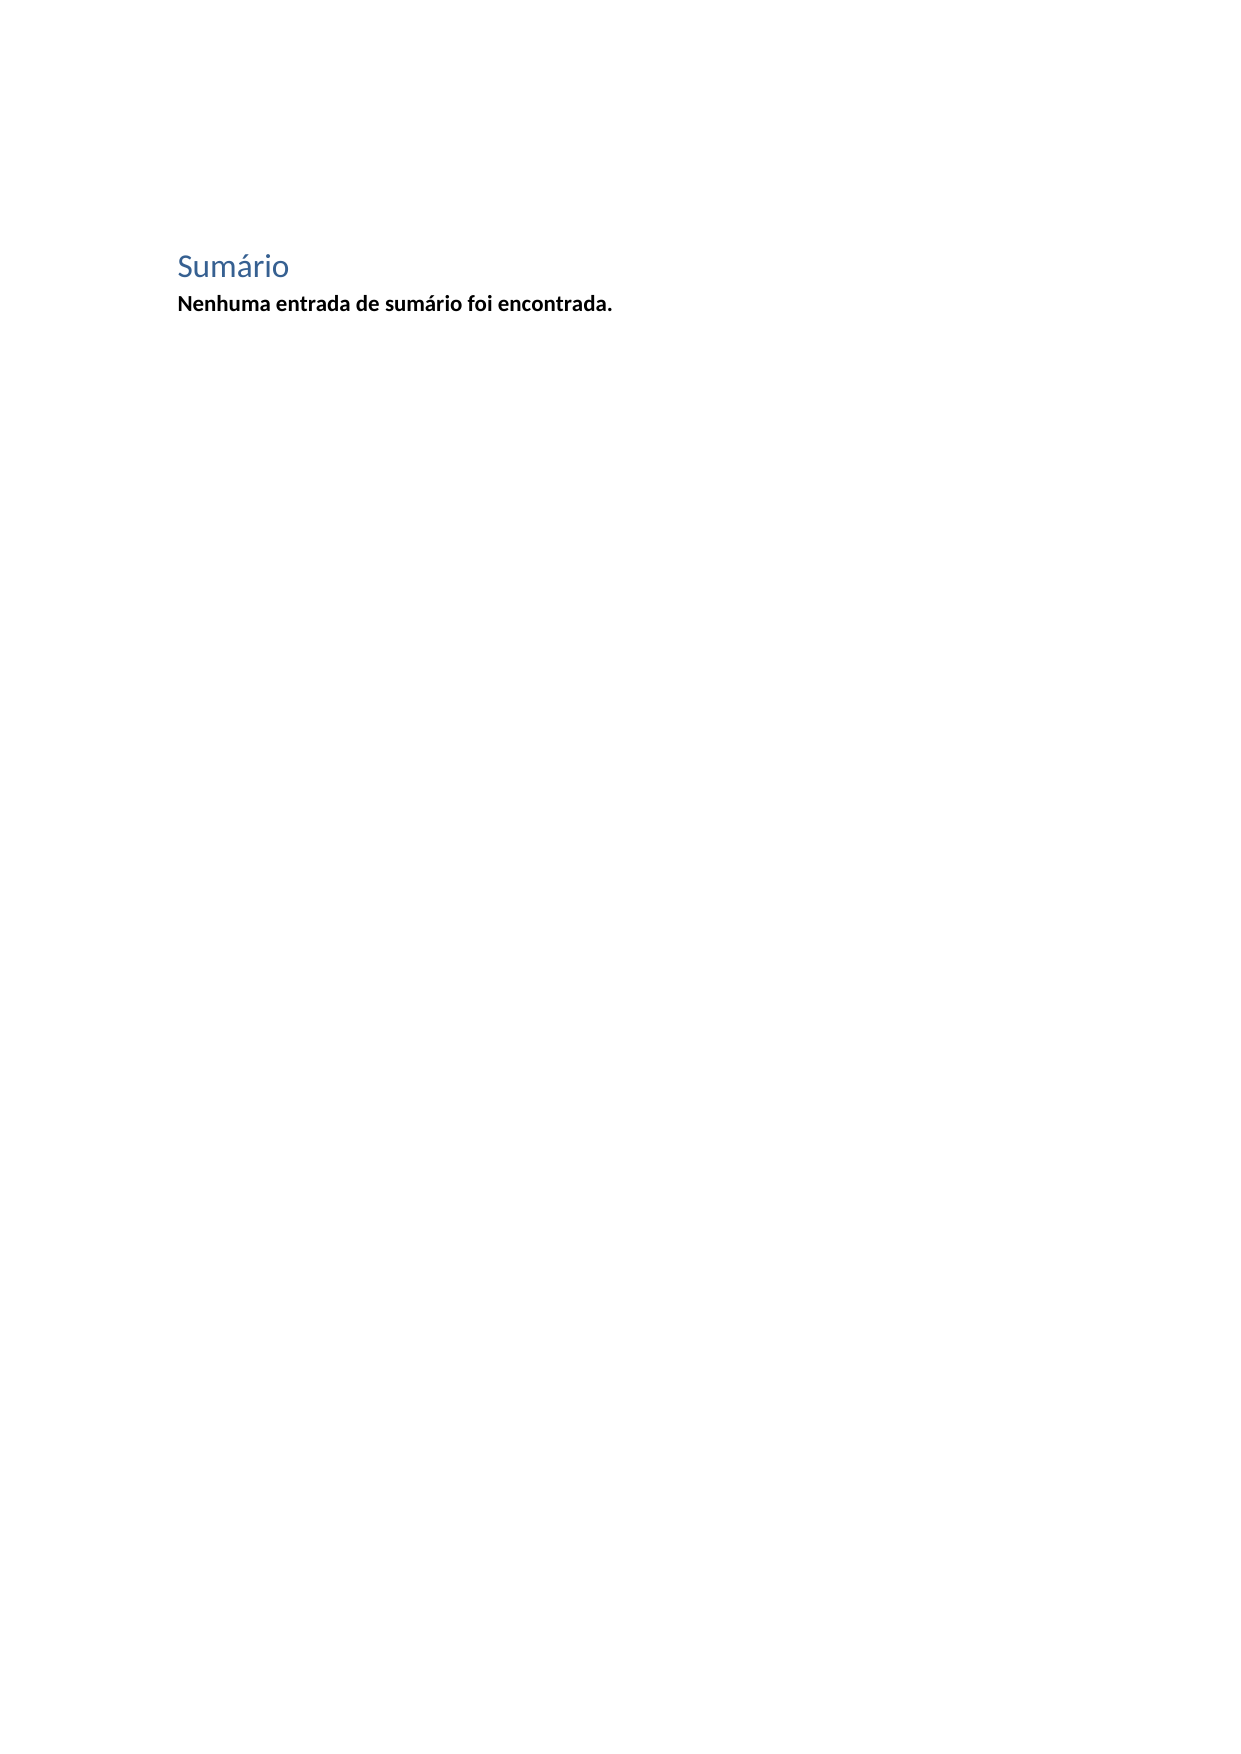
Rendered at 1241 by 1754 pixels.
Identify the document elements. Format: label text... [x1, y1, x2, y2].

text Nenhuma entrada de sumário foi encontrada. [177, 289, 1122, 317]
text Sumário [177, 245, 1122, 286]
